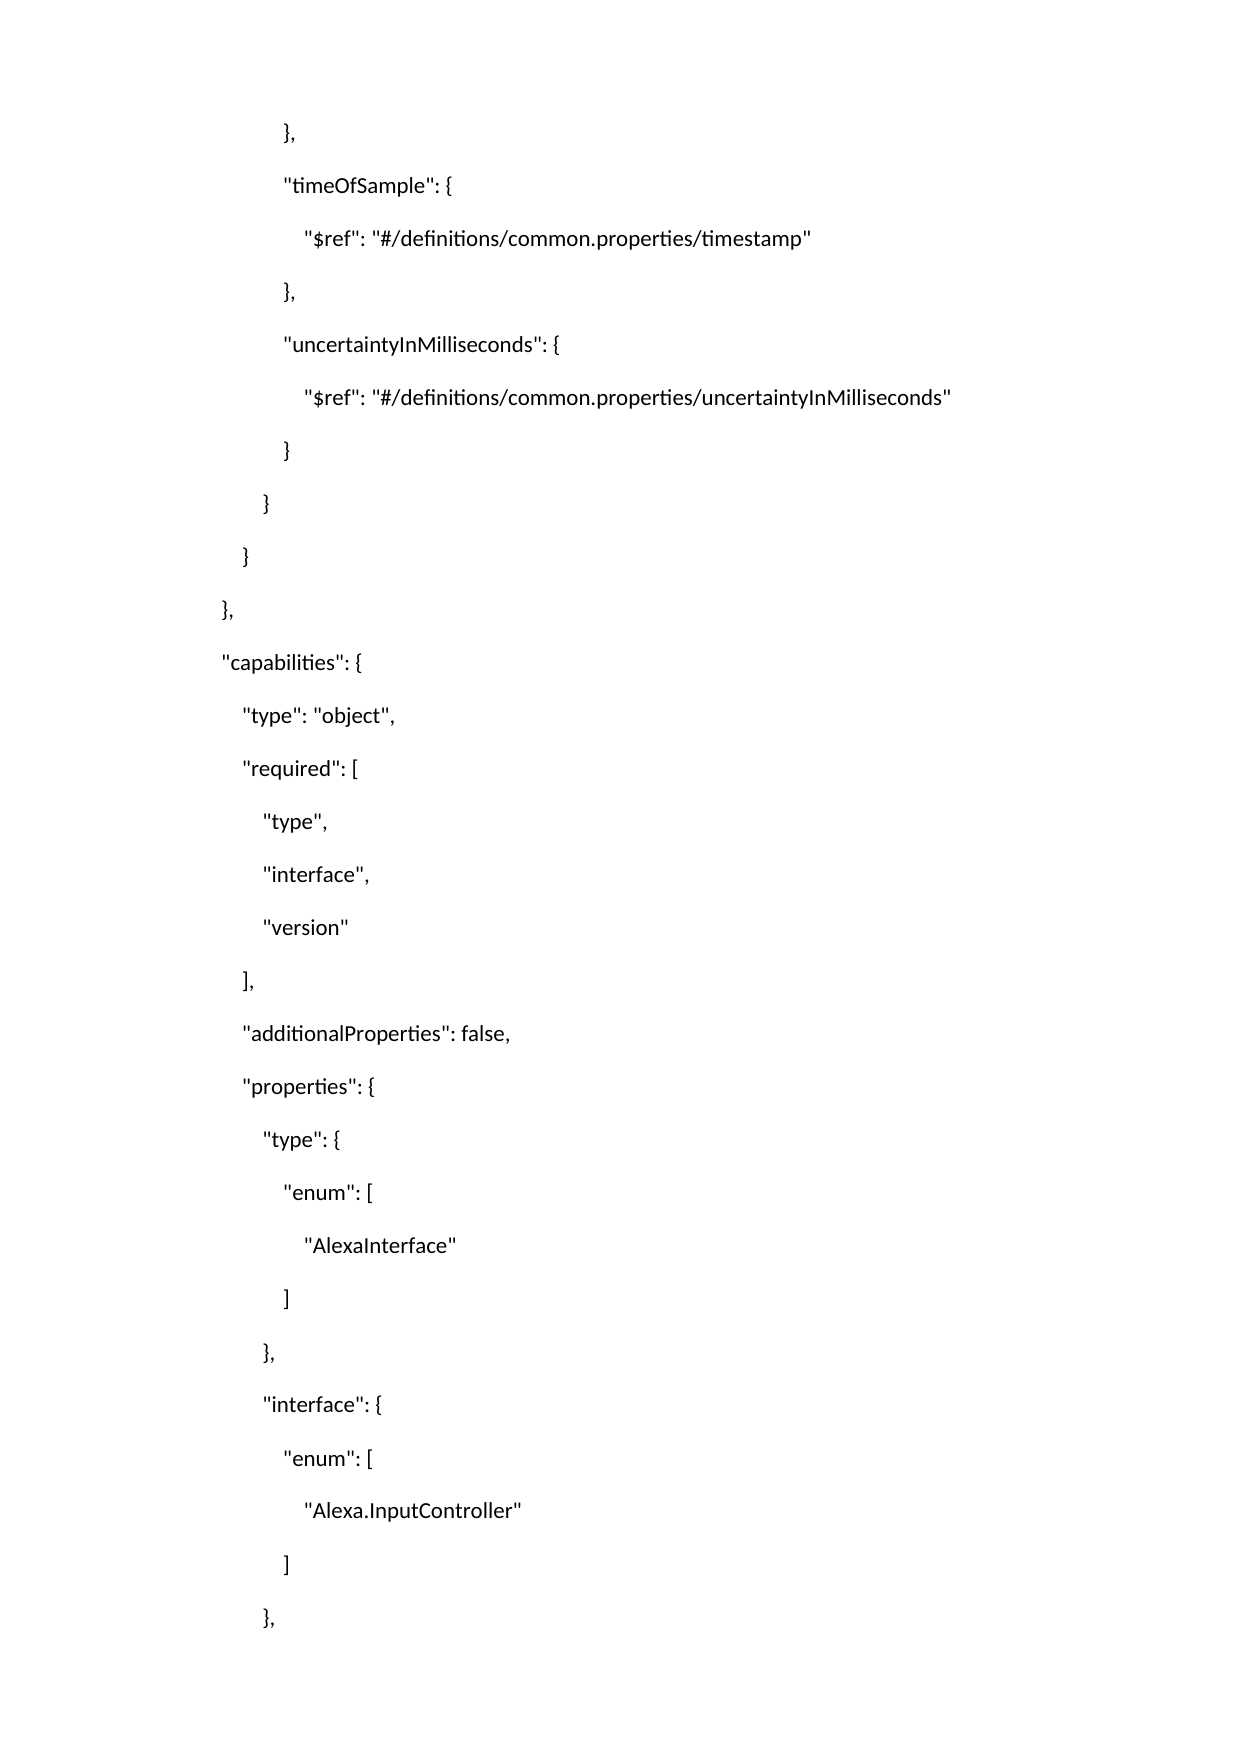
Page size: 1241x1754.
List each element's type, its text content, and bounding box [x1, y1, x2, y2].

text } [118, 436, 1122, 464]
text "$ref": "#/definitions/common.properties/uncertaintyInMilliseconds" [118, 383, 1122, 411]
text }, [118, 1338, 1122, 1366]
text ] [118, 1284, 1122, 1313]
text "AlexaInterface" [118, 1232, 1122, 1259]
text }, [118, 118, 1122, 146]
text "timeOfSample": { [118, 171, 1122, 199]
text "enum": [ [118, 1178, 1122, 1207]
text "Alexa.InputController" [118, 1497, 1122, 1525]
text "uncertaintyInMilliseconds": { [118, 330, 1122, 358]
text }, [118, 1603, 1122, 1631]
text ], [118, 966, 1122, 994]
text "interface": { [118, 1391, 1122, 1419]
text "$ref": "#/definitions/common.properties/timestamp" [118, 224, 1122, 252]
text } [118, 542, 1122, 570]
text "interface", [118, 860, 1122, 888]
text "type", [118, 807, 1122, 835]
text "additionalProperties": false, [118, 1019, 1122, 1047]
text "capabilities": { [118, 648, 1122, 676]
text }, [118, 277, 1122, 305]
text "enum": [ [118, 1444, 1122, 1472]
text "properties": { [118, 1072, 1122, 1101]
text ] [118, 1550, 1122, 1578]
text } [118, 489, 1122, 517]
text "version" [118, 913, 1122, 941]
text }, [118, 595, 1122, 623]
text "type": { [118, 1126, 1122, 1153]
text "type": "object", [118, 701, 1122, 729]
text "required": [ [118, 754, 1122, 782]
